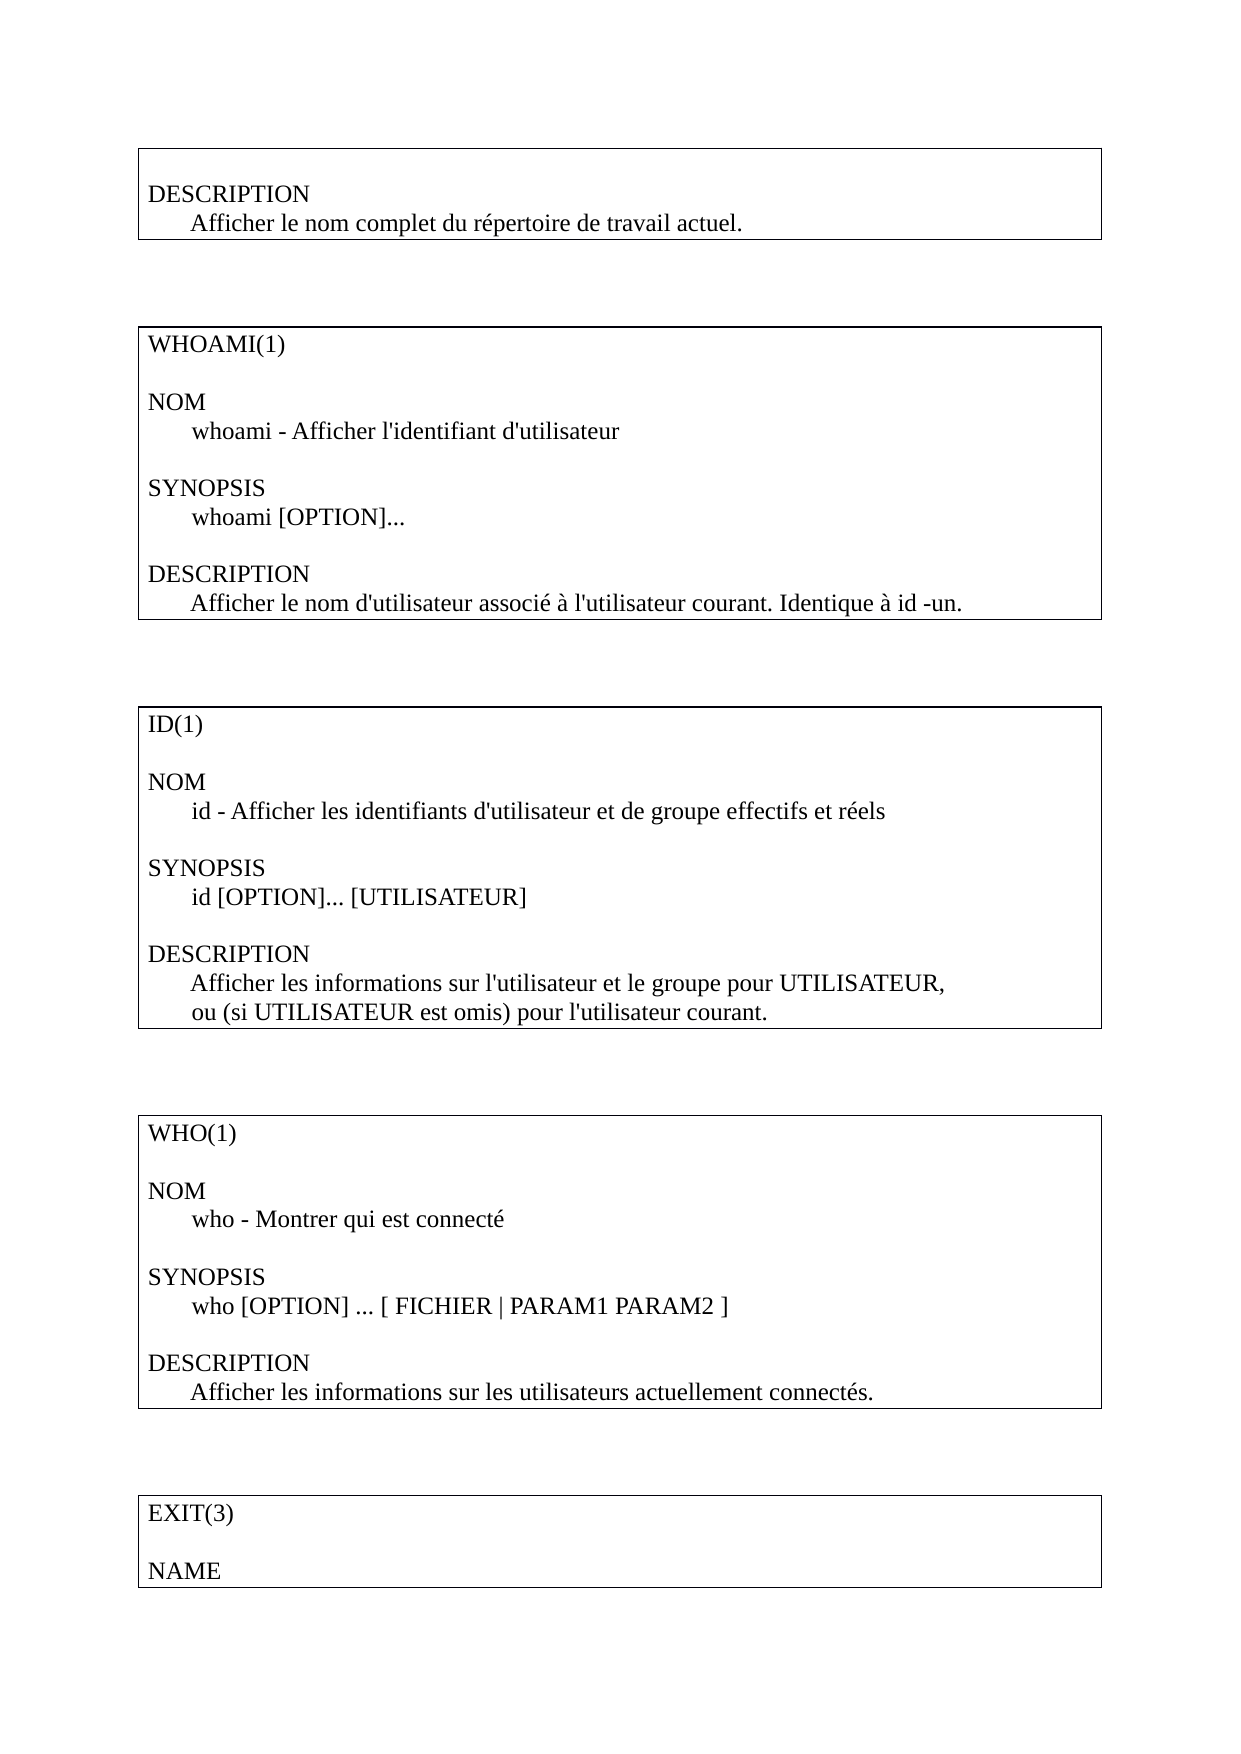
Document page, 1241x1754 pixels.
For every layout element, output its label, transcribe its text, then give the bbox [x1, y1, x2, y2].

text who [OPTION] ... [ FICHIER | PARAM1 PARAM2 ] [148, 1291, 1093, 1319]
text id [OPTION]... [UTILISATEUR] [148, 882, 1093, 911]
text WHOAMI(1) [139, 328, 1101, 358]
text SYNOPSIS [148, 853, 1093, 882]
text whoami - Afficher l'identifiant d'utilisateur [148, 416, 1093, 444]
text Afficher les informations sur l'utilisateur et le groupe pour UTILISATEUR, [148, 968, 1093, 994]
text DESCRIPTION [148, 1348, 1093, 1374]
text DESCRIPTION [148, 559, 1093, 585]
text EXIT(3) [139, 1496, 1101, 1527]
text ou (si UTILISATEUR est omis) pour l'utilisateur courant. [139, 994, 1101, 1028]
text NOM [148, 767, 1093, 796]
text NAME [139, 1553, 1101, 1587]
text id - Afficher les identifiants d'utilisateur et de groupe effectifs et réels [148, 796, 1093, 824]
text Afficher le nom d'utilisateur associé à l'utilisateur courant. Identique à id -un. [139, 585, 1101, 619]
text who - Montrer qui est connecté [148, 1204, 1093, 1233]
text Afficher les informations sur les utilisateurs actuellement connectés. [139, 1374, 1101, 1408]
text SYNOPSIS [148, 473, 1093, 502]
text NOM [148, 1176, 1093, 1204]
text NOM [148, 387, 1093, 416]
text ID(1) [139, 708, 1101, 738]
text whoami [OPTION]... [148, 502, 1093, 531]
text DESCRIPTION [148, 179, 1093, 205]
text SYNOPSIS [148, 1262, 1093, 1291]
text Afficher le nom complet du répertoire de travail actuel. [139, 205, 1101, 239]
text DESCRIPTION [148, 939, 1093, 968]
text WHO(1) [139, 1116, 1101, 1147]
